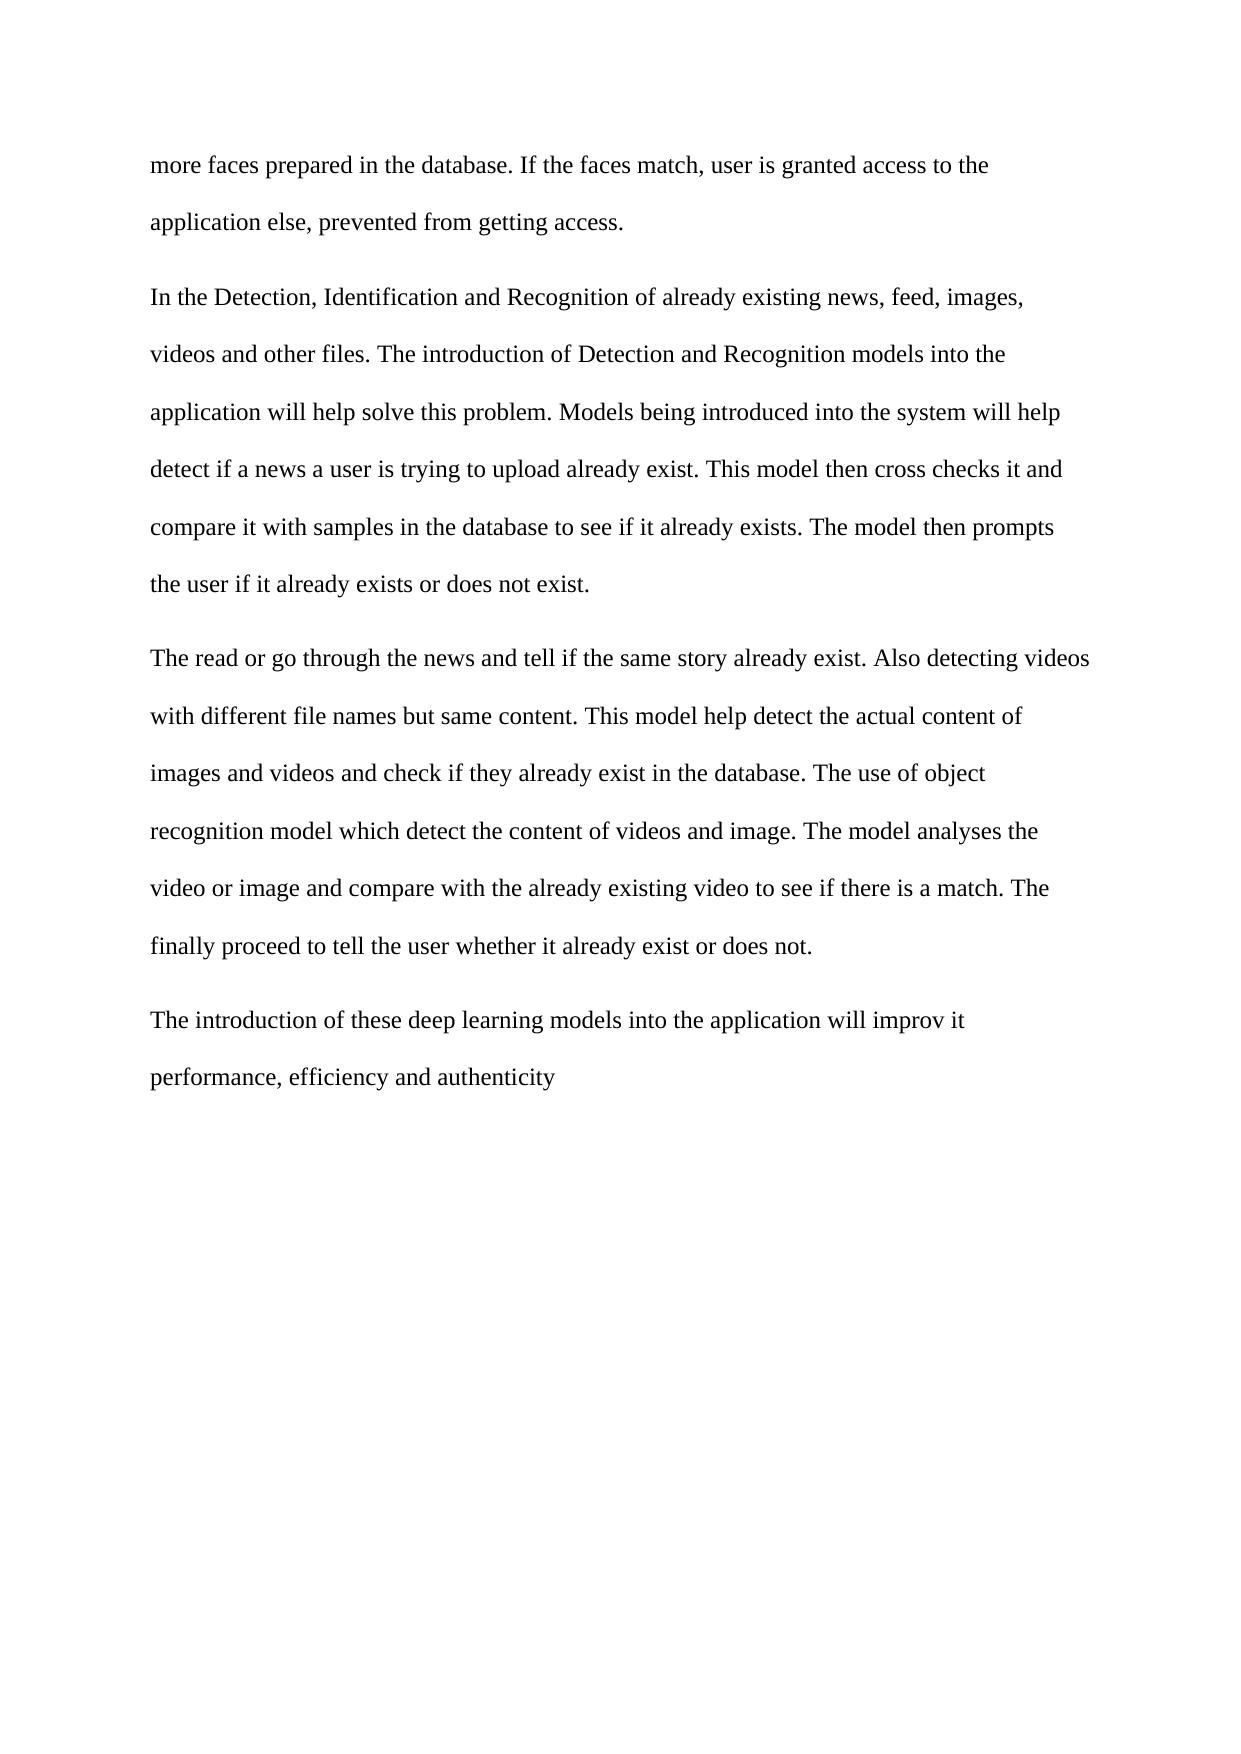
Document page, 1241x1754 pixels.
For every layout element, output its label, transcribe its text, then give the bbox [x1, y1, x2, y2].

text In the Detection, Identification and Recognition of already existing news, feed, images, videos and other files. The introduction of Detection and Recognition models into the application will help solve this problem. Models being introduced into the system will help detect if a news a user is trying to upload already exist. This model then cross checks it and compare it with samples in the database to see if it already exists. The model then prompts the user if it already exists or does not exist. [150, 282, 1090, 598]
text more faces prepared in the database. If the faces match, user is granted access to the application else, prevented from getting access. [150, 150, 1090, 236]
text The read or go through the news and tell if the same story already exist. Also detecting videos with different file names but same content. This model help detect the actual content of images and videos and check if they already exist in the database. The use of object recognition model which detect the content of videos and image. The model analyses the video or image and compare with the already existing video to see if there is a match. The finally proceed to tell the user whether it already exist or does not. [150, 643, 1090, 959]
text The introduction of these deep learning models into the application will improv it performance, efficiency and authenticity [150, 1005, 1090, 1091]
